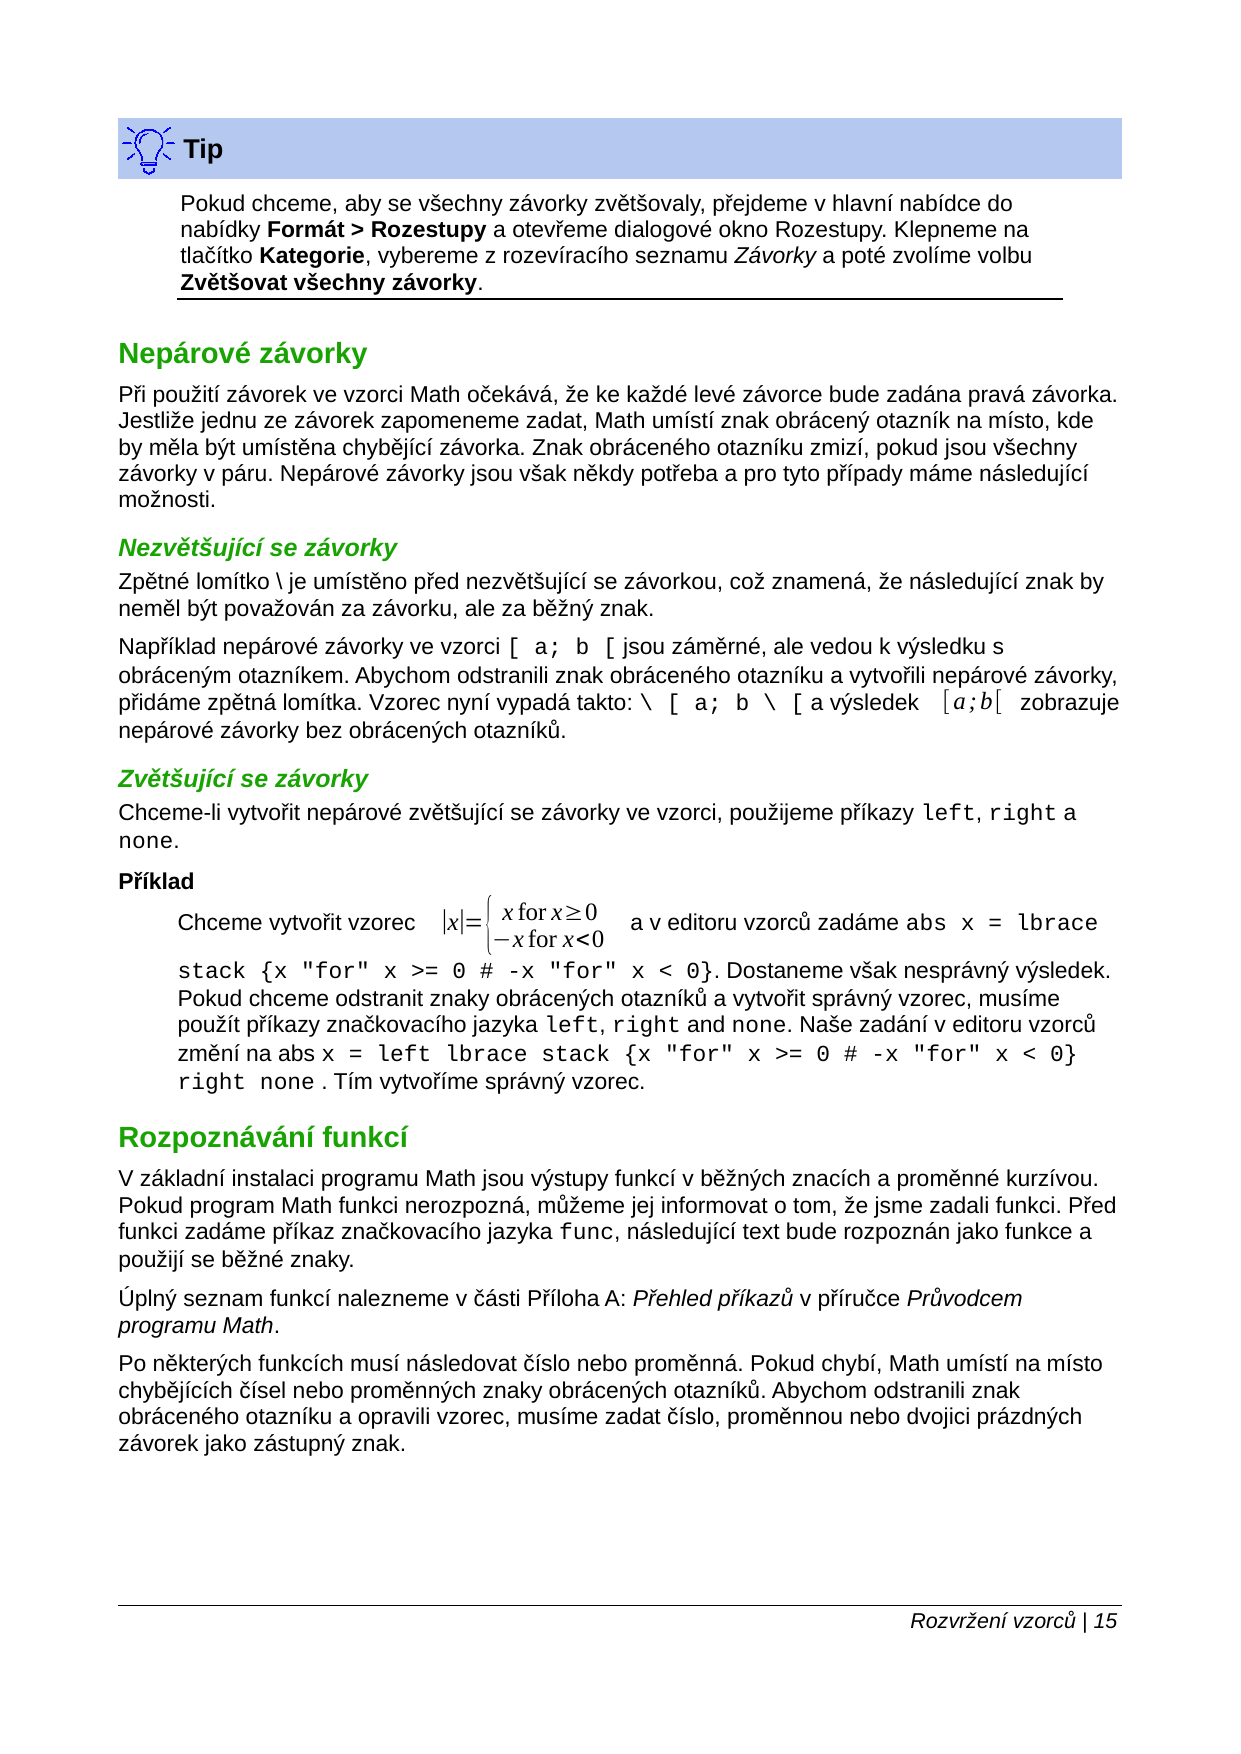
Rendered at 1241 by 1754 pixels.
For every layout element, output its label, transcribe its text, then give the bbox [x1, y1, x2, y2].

text V základní instalaci programu Math jsou výstupy funkcí v běžných znacích a proměnné kurzívou. Pokud program Math funkci nerozpozná, můžeme jej informovat o tom, že jsme zadali funkci. Před funkci zadáme příkaz značkovacího jazyka func, následující text bude rozpoznán jako funkce a použijí se běžné znaky. [118, 1165, 1122, 1273]
picture [119, 119, 179, 179]
text Při použití závorek ve vzorci Math očekává, že ke každé levé závorce bude zadána pravá závorka. Jestliže jednu ze závorek zapomeneme zadat, Math umístí znak obrácený otazník na místo, kde by měla být umístěna chybějící závorka. Znak obráceného otazníku zmizí, pokud jsou všechny závorky v páru. Nepárové závorky jsou však někdy potřeba a pro tyto případy máme následující možnosti. [118, 381, 1122, 513]
subtitle Tip [118, 118, 1122, 179]
subtitle Nezvětšující se závorky [118, 533, 1122, 562]
text Chceme-li vytvořit nepárové zvětšující se závorky ve vzorci, použijeme příkazy left, right a none. [118, 799, 1122, 856]
subtitle Nepárové závorky [118, 336, 1122, 369]
text Úplný seznam funkcí nalezneme v části Příloha A: Přehled příkazů v příručce Průvodcem programu Math. [118, 1285, 1122, 1338]
subtitle Zvětšující se závorky [118, 764, 1122, 793]
text Příklad [118, 868, 1122, 894]
text Po některých funkcích musí následovat číslo nebo proměnná. Pokud chybí, Math umístí na místo chybějících čísel nebo proměnných znaky obrácených otazníků. Abychom odstranili znak obráceného otazníku a opravili vzorec, musíme zadat číslo, proměnnou nebo dvojici prázdných závorek jako zástupný znak. [118, 1350, 1122, 1456]
text Chceme vytvořit vzorec a v editoru vzorců zadáme abs x = lbrace stack {x "for" x >= 0 # -x "for" x < 0}. Dostaneme však nesprávný výsledek. Pokud chceme odstranit znaky obrácených otazníků a vytvořit správný vzorec, musíme použít příkazy značkovacího jazyka left, right and none. Naše zadání v editoru vzorců změní na abs x = left lbrace stack {x "for" x >= 0 # -x "for" x < 0} right none . Tím vytvoříme správný vzorec. [177, 894, 1122, 1096]
text Například nepárové závorky ve vzorci [ a; b [ jsou záměrné, ale vedou k výsledku s obráceným otazníkem. Abychom odstranili znak obráceného otazníku a vytvořili nepárové závorky, přidáme zpětná lomítka. Vzorec nyní vypadá takto: \ [ a; b \ [ a výsledek zobrazuje nepárové závorky bez obrácených otazníků. [118, 633, 1122, 743]
subtitle Rozpoznávání funkcí [118, 1120, 1122, 1153]
text Pokud chceme, aby se všechny závorky zvětšovaly, přejdeme v hlavní nabídce do nabídky Formát > Rozestupy a otevřeme dialogové okno Rozestupy. Klepneme na tlačítko Kategorie, vybereme z rozevíracího seznamu Závorky a poté zvolíme volbu Zvětšovat všechny závorky. [177, 187, 1063, 298]
text Zpětné lomítko \ je umístěno před nezvětšující se závorkou, což znamená, že následující znak by neměl být považován za závorku, ale za běžný znak. [118, 568, 1122, 621]
